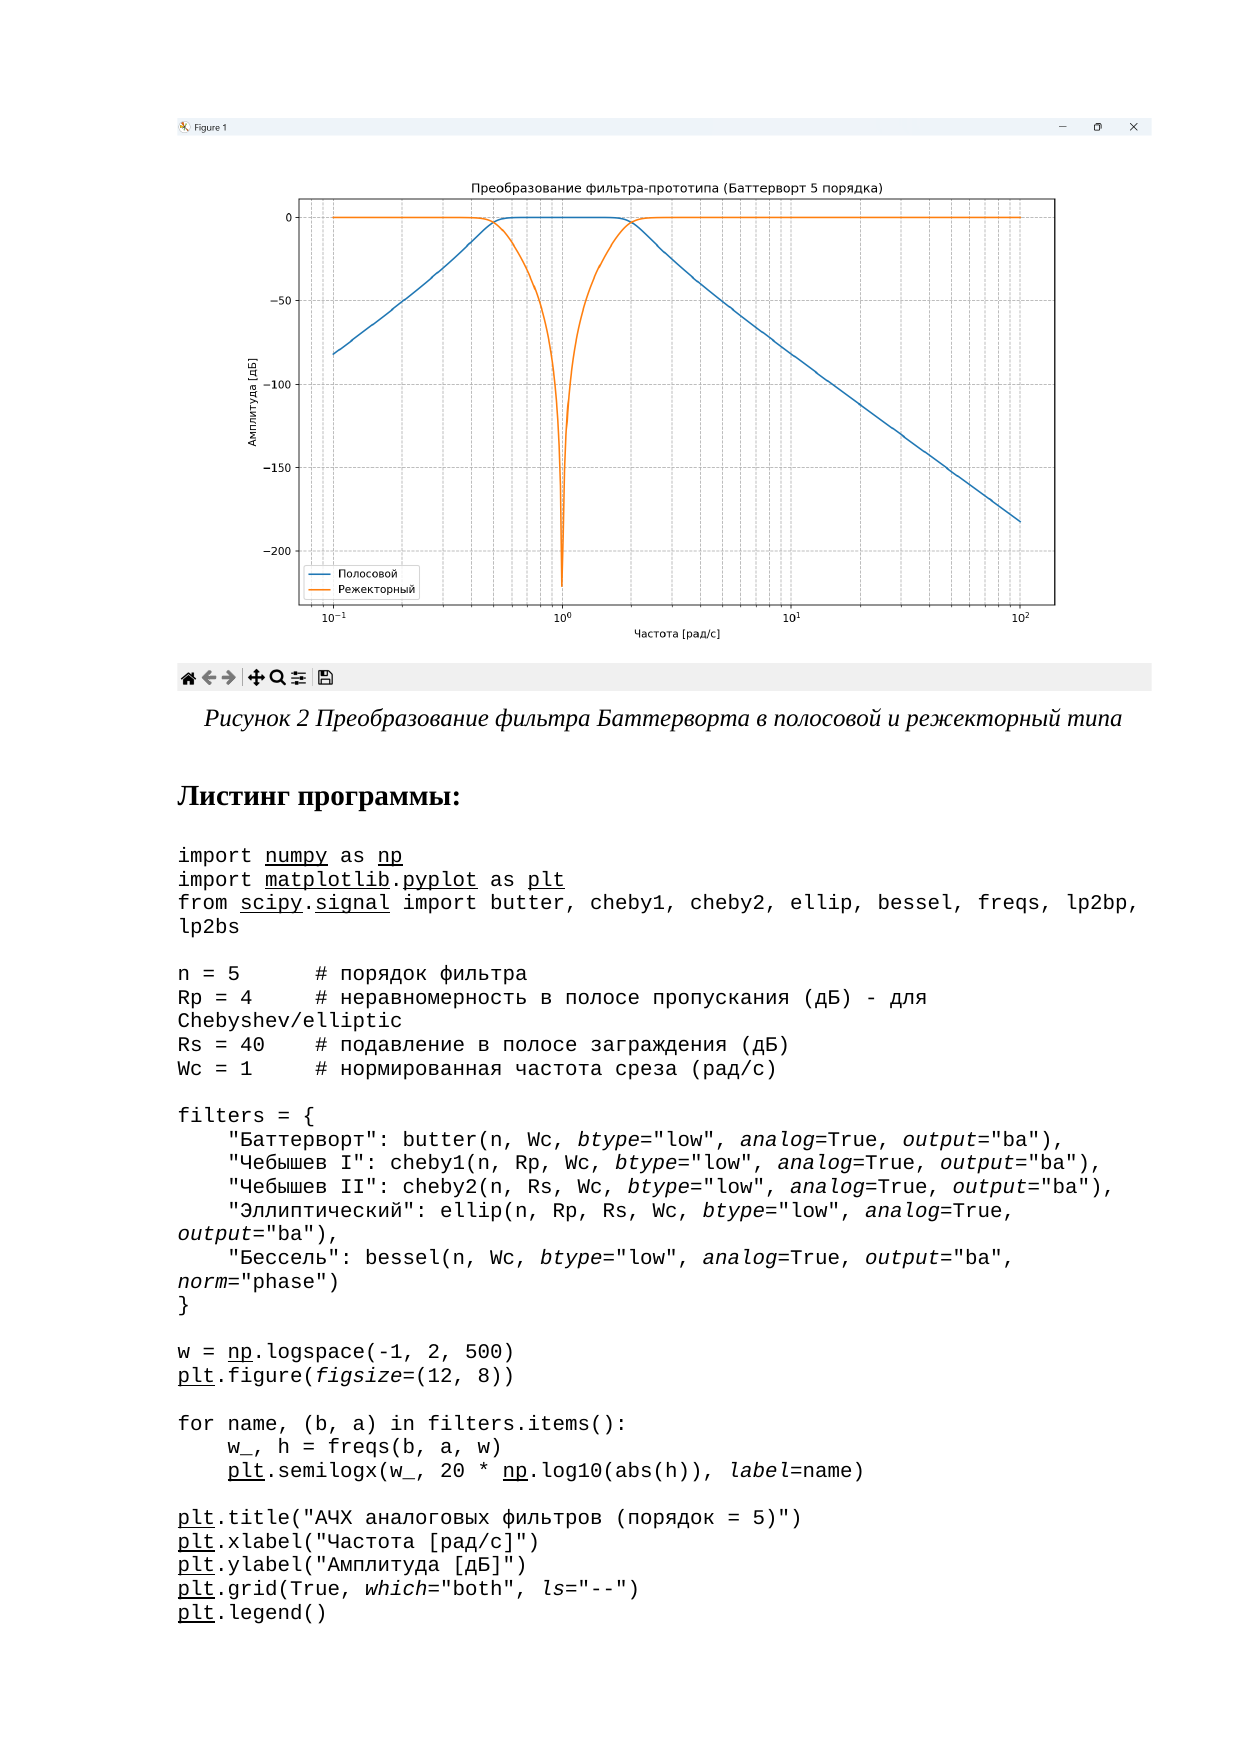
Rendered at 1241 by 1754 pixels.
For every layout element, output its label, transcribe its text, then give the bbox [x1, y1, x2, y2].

text "Чебышев II": cheby2(n, Rs, Wc, btype="low", analog=True, output="ba"), [177, 1176, 1152, 1200]
text plt.ylabel("Амплитуда [дБ]") [177, 1554, 1152, 1578]
text Rp = 4 # неравномерность в полосе пропускания (дБ) - для Chebyshev/elliptic [177, 987, 1152, 1034]
text w_, h = freqs(b, a, w) [177, 1436, 1152, 1460]
text plt.figure(figsize=(12, 8)) [177, 1365, 1152, 1389]
text plt.grid(True, which="both", ls="--") [177, 1578, 1152, 1602]
text Листинг программы: [177, 778, 1152, 811]
text "Чебышев I": cheby1(n, Rp, Wc, btype="low", analog=True, output="ba"), [177, 1152, 1152, 1176]
text plt.title("АЧХ аналоговых фильтров (порядок = 5)") [177, 1507, 1152, 1531]
text from scipy.signal import butter, cheby1, cheby2, ellip, bessel, freqs, lp2bp, lp2bs [177, 892, 1152, 939]
text import numpy as np [177, 845, 1152, 869]
text Rs = 40 # подавление в полосе заграждения (дБ) [177, 1034, 1152, 1058]
text plt.semilogx(w_, 20 * np.log10(abs(h)), label=name) [177, 1460, 1152, 1483]
text "Баттерворт": butter(n, Wc, btype="low", analog=True, output="ba"), [177, 1129, 1152, 1152]
text Wc = 1 # нормированная частота среза (рад/с) [177, 1058, 1152, 1081]
text for name, (b, a) in filters.items(): [177, 1412, 1152, 1436]
text Рисунок 2 Преобразование фильтра Баттерворта в полосовой и режекторный типа [177, 703, 1152, 732]
text import matplotlib.pyplot as plt [177, 869, 1152, 892]
text w = np.logspace(-1, 2, 500) [177, 1342, 1152, 1365]
text "Бессель": bessel(n, Wc, btype="low", analog=True, output="ba", norm="phase") [177, 1247, 1152, 1294]
text "Эллиптический": ellip(n, Rp, Rs, Wc, btype="low", analog=True, output="ba"), [177, 1200, 1152, 1247]
text filters = { [177, 1105, 1152, 1129]
text plt.xlabel("Частота [рад/с]") [177, 1531, 1152, 1554]
text n = 5 # порядок фильтра [177, 963, 1152, 987]
text } [177, 1294, 1152, 1318]
text plt.legend() [177, 1602, 1152, 1625]
